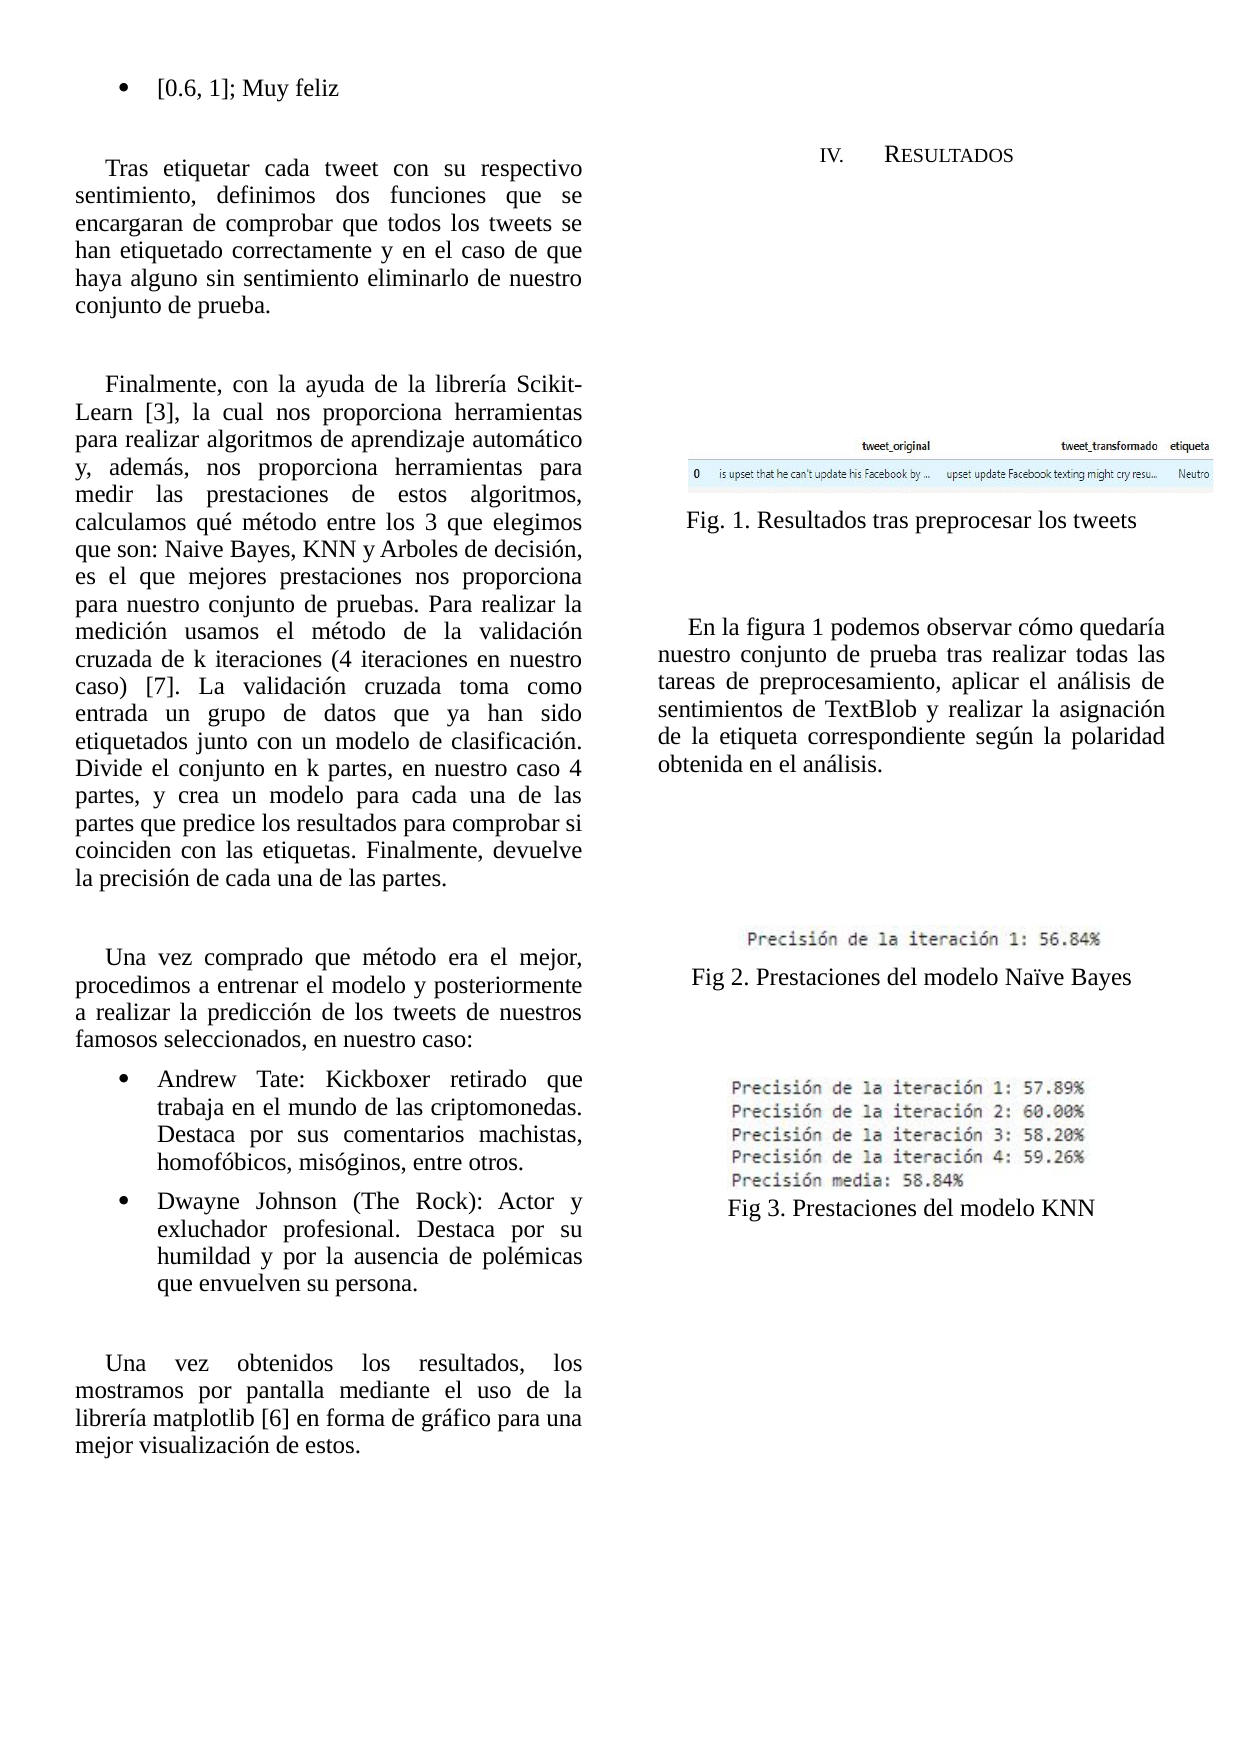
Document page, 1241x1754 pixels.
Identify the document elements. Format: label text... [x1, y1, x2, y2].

list Dwayne Johnson (The Rock): Actor y exluchador profesional. Destaca por su humildad y por la ausencia de polémicas que envuelven su persona. [119, 1188, 583, 1297]
text Tras etiquetar cada tweet con su respectivo sentimiento, definimos dos funciones que se encargaran de comprobar que todos los tweets se han etiquetado correctamente y en el caso de que haya alguno sin sentimiento eliminarlo de nuestro conjunto de prueba. [75, 154, 583, 319]
text En la figura 1 podemos observar cómo quedaría nuestro conjunto de prueba tras realizar todas las tareas de preprocesamiento, aplicar el análisis de sentimientos de TextBlob y realizar la asignación de la etiqueta correspondiente según la polaridad obtenida en el análisis. [658, 613, 1165, 777]
text Finalmente, con la ayuda de la librería Scikit-Learn [3], la cual nos proporciona herramientas para realizar algoritmos de aprendizaje automático y, además, nos proporciona herramientas para medir las prestaciones de estos algoritmos, calculamos qué método entre los 3 que elegimos que son: Naive Bayes, KNN y Arboles de decisión, es el que mejores prestaciones nos proporciona para nuestro conjunto de pruebas. Para realizar la medición usamos el método de la validación cruzada de k iteraciones (4 iteraciones en nuestro caso) [7]. La validación cruzada toma como entrada un grupo de datos que ya han sido etiquetados junto con un modelo de clasificación. Divide el conjunto en k partes, en nuestro caso 4 partes, y crea un modelo para cada una de las partes que predice los resultados para comprobar si coinciden con las etiquetas. Finalmente, devuelve la precisión de cada una de las partes. [75, 371, 583, 892]
text Fig 2. Prestaciones del modelo Naïve Bayes [658, 962, 1165, 991]
text Una vez comprado que método era el mejor, procedimos a entrenar el modelo y posteriormente a realizar la predicción de los tweets de nuestros famosos seleccionados, en nuestro caso: [75, 944, 583, 1053]
list [0.6, 1]; Muy feliz [119, 75, 583, 102]
text Una vez obtenidos los resultados, los mostramos por pantalla mediante el uso de la librería matplotlib [6] en forma de gráfico para una mejor visualización de estos. [75, 1349, 583, 1459]
text Fig. 1. Resultados tras preprocesar los tweets [658, 505, 1165, 533]
subtitle Resultados [658, 139, 1165, 168]
list Andrew Tate: Kickboxer retirado que trabaja en el mundo de las criptomonedas. Destaca por sus comentarios machistas, homofóbicos, misóginos, entre otros. [119, 1066, 583, 1175]
text Fig 3. Prestaciones del modelo KNN [658, 1193, 1165, 1222]
